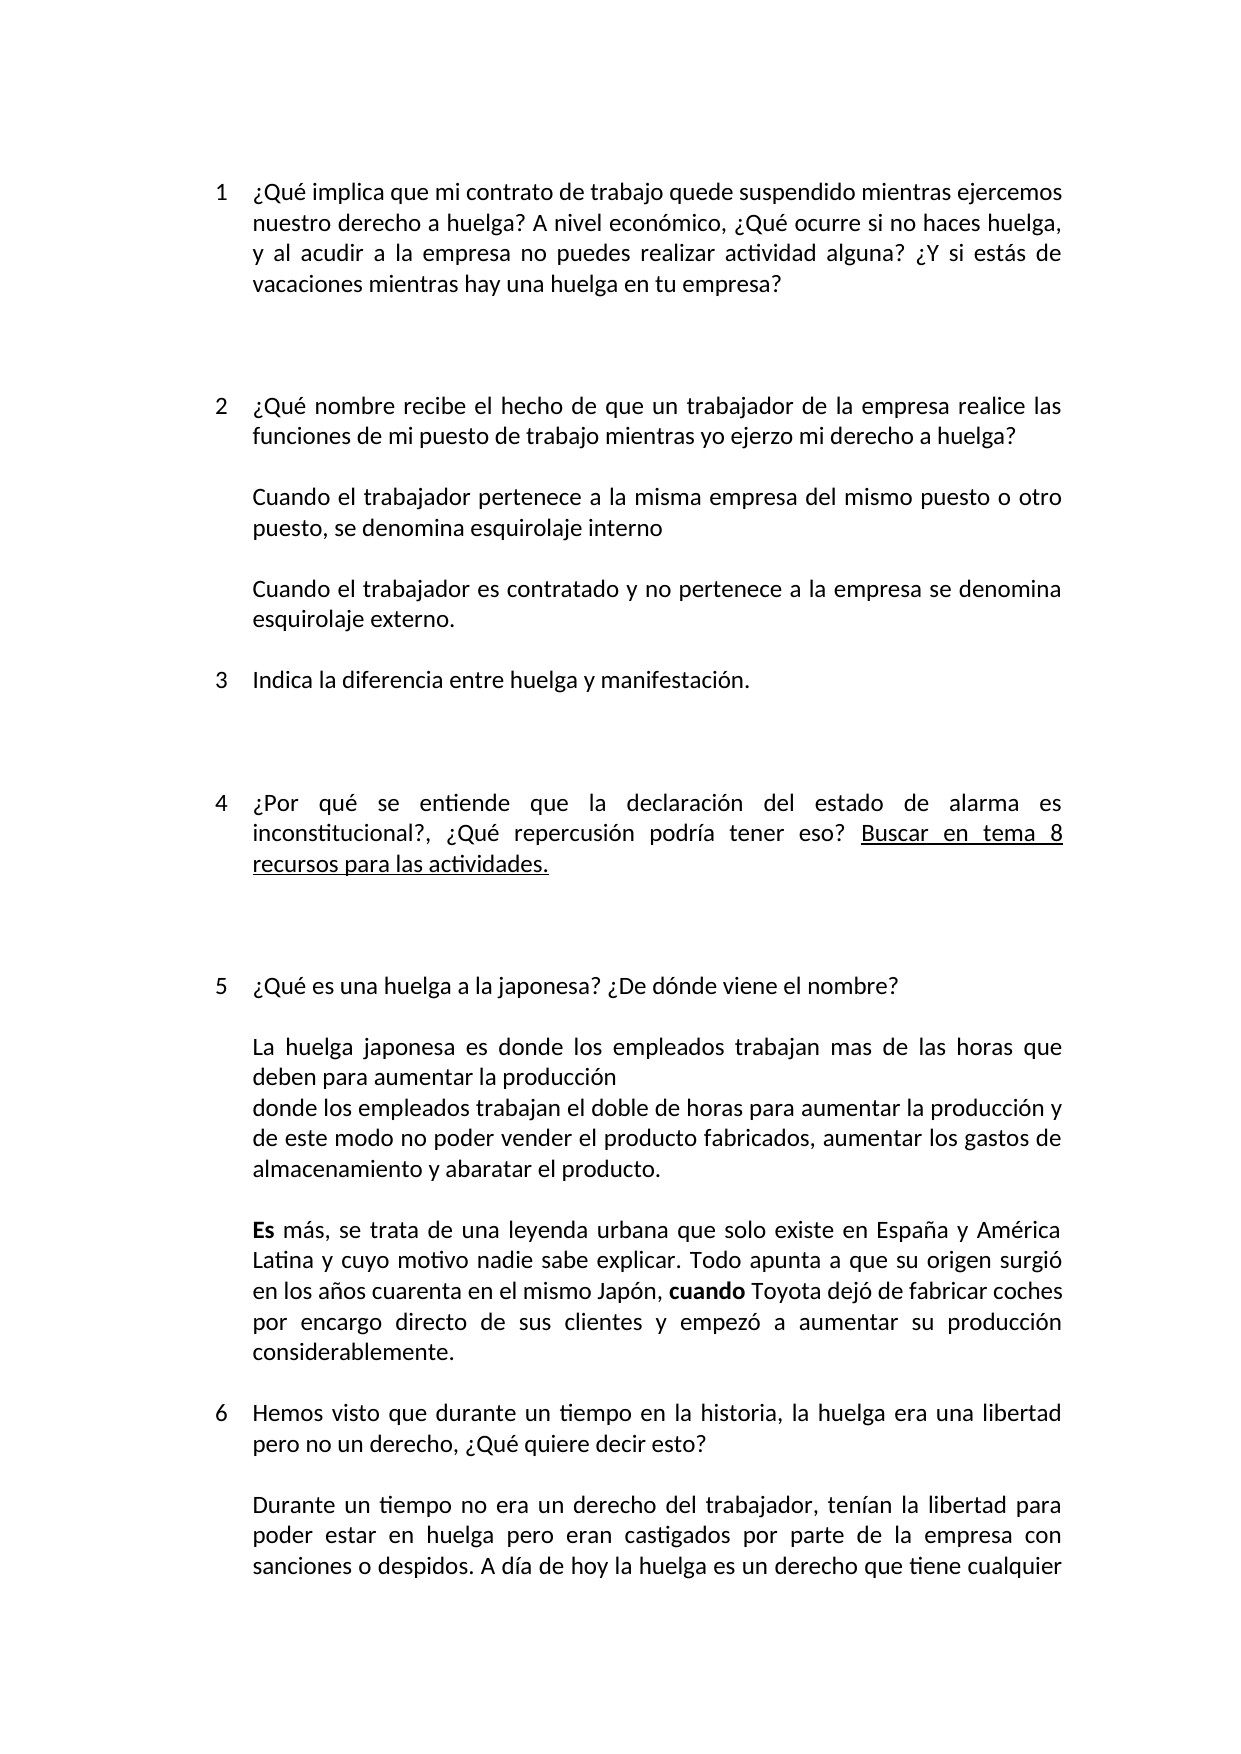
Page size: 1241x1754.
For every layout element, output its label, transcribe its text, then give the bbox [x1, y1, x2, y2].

list Es más, se trata de una leyenda urbana que solo existe en España y América Latina y cuyo motivo nadie sabe explicar. Todo apunta a que su origen surgió en los años cuarenta en el mismo Japón, cuando Toyota dejó de fabricar coches por encargo directo de sus clientes y empezó a aumentar su producción considerablemente. [252, 1214, 1063, 1367]
list Indica la diferencia entre huelga y manifestación. [215, 665, 1063, 695]
list Hemos visto que durante un tiempo en la historia, la huelga era una libertad pero no un derecho, ¿Qué quiere decir esto? [215, 1397, 1063, 1458]
list donde los empleados trabajan el doble de horas para aumentar la producción y de este modo no poder vender el producto fabricados, aumentar los gastos de almacenamiento y abaratar el producto. [252, 1092, 1063, 1183]
list La huelga japonesa es donde los empleados trabajan mas de las horas que deben para aumentar la producción [252, 1031, 1063, 1092]
list Cuando el trabajador es contratado y no pertenece a la empresa se denomina esquirolaje externo. [252, 573, 1063, 634]
list Cuando el trabajador pertenece a la misma empresa del mismo puesto o otro puesto, se denomina esquirolaje interno [252, 482, 1063, 543]
list ¿Qué nombre recibe el hecho de que un trabajador de la empresa realice las funciones de mi puesto de trabajo mientras yo ejerzo mi derecho a huelga? [215, 390, 1063, 451]
list ¿Por qué se entiende que la declaración del estado de alarma es inconstitucional?, ¿Qué repercusión podría tener eso? Buscar en tema 8 recursos para las actividades. [215, 787, 1063, 878]
list ¿Qué es una huelga a la japonesa? ¿De dónde viene el nombre? [215, 970, 1063, 1000]
list ¿Qué implica que mi contrato de trabajo quede suspendido mientras ejercemos nuestro derecho a huelga? A nivel económico, ¿Qué ocurre si no haces huelga, y al acudir a la empresa no puedes realizar actividad alguna? ¿Y si estás de vacaciones mientras hay una huelga en tu empresa? [215, 176, 1063, 298]
list Durante un tiempo no era un derecho del trabajador, tenían la libertad para poder estar en huelga pero eran castigados por parte de la empresa con sanciones o despidos. A día de hoy la huelga es un derecho que tiene cualquier [252, 1489, 1063, 1580]
